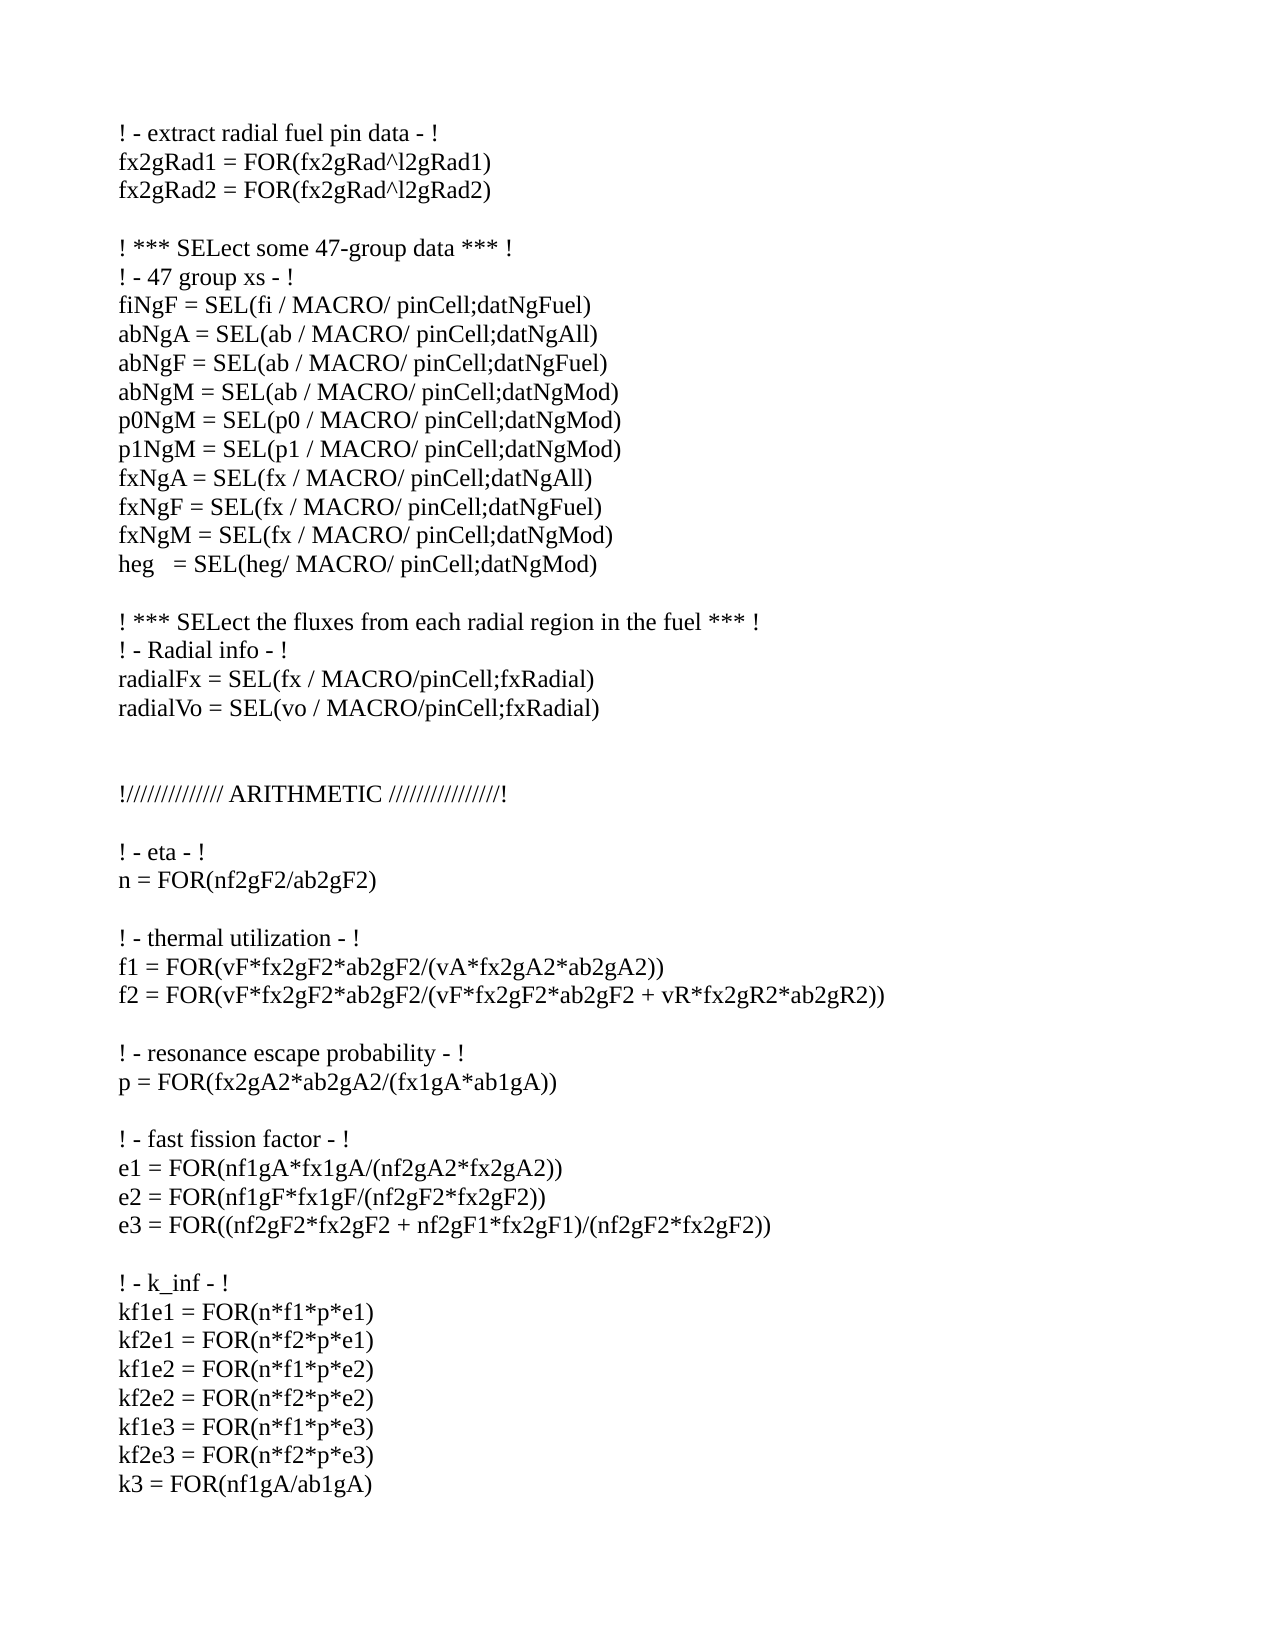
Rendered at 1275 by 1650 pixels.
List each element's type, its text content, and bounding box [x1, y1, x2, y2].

text radialVo = SEL(vo / MACRO/pinCell;fxRadial) [118, 693, 1157, 722]
text ! - fast fission factor - ! [118, 1124, 1157, 1153]
text ! - Radial info - ! [118, 636, 1157, 664]
text f1 = FOR(vF*fx2gF2*ab2gF2/(vA*fx2gA2*ab2gA2)) [118, 952, 1157, 981]
text fx2gRad1 = FOR(fx2gRad^l2gRad1) [118, 147, 1157, 176]
text kf1e3 = FOR(n*f1*p*e3) [118, 1412, 1157, 1441]
text abNgM = SEL(ab / MACRO/ pinCell;datNgMod) [118, 377, 1157, 406]
text kf2e1 = FOR(n*f2*p*e1) [118, 1326, 1157, 1354]
text fx2gRad2 = FOR(fx2gRad^l2gRad2) [118, 176, 1157, 204]
text !////////////// ARITHMETIC ////////////////! [118, 779, 1157, 808]
text radialFx = SEL(fx / MACRO/pinCell;fxRadial) [118, 664, 1157, 693]
text kf2e2 = FOR(n*f2*p*e2) [118, 1383, 1157, 1412]
text abNgF = SEL(ab / MACRO/ pinCell;datNgFuel) [118, 348, 1157, 377]
text e1 = FOR(nf1gA*fx1gA/(nf2gA2*fx2gA2)) [118, 1153, 1157, 1182]
text fxNgF = SEL(fx / MACRO/ pinCell;datNgFuel) [118, 492, 1157, 521]
text fiNgF = SEL(fi / MACRO/ pinCell;datNgFuel) [118, 291, 1157, 319]
text kf1e2 = FOR(n*f1*p*e2) [118, 1354, 1157, 1383]
text fxNgM = SEL(fx / MACRO/ pinCell;datNgMod) [118, 521, 1157, 549]
text ! *** SELect some 47-group data *** ! [118, 233, 1157, 262]
text e3 = FOR((nf2gF2*fx2gF2 + nf2gF1*fx2gF1)/(nf2gF2*fx2gF2)) [118, 1211, 1157, 1239]
text ! - eta - ! [118, 837, 1157, 866]
text e2 = FOR(nf1gF*fx1gF/(nf2gF2*fx2gF2)) [118, 1182, 1157, 1211]
text ! *** SELect the fluxes from each radial region in the fuel *** ! [118, 607, 1157, 636]
text fxNgA = SEL(fx / MACRO/ pinCell;datNgAll) [118, 463, 1157, 492]
text abNgA = SEL(ab / MACRO/ pinCell;datNgAll) [118, 319, 1157, 348]
text p0NgM = SEL(p0 / MACRO/ pinCell;datNgMod) [118, 406, 1157, 434]
text ! - resonance escape probability - ! [118, 1038, 1157, 1067]
text p1NgM = SEL(p1 / MACRO/ pinCell;datNgMod) [118, 434, 1157, 463]
text heg = SEL(heg/ MACRO/ pinCell;datNgMod) [118, 549, 1157, 578]
text kf2e3 = FOR(n*f2*p*e3) [118, 1441, 1157, 1469]
text kf1e1 = FOR(n*f1*p*e1) [118, 1297, 1157, 1326]
text f2 = FOR(vF*fx2gF2*ab2gF2/(vF*fx2gF2*ab2gF2 + vR*fx2gR2*ab2gR2)) [118, 981, 1157, 1009]
text ! - thermal utilization - ! [118, 923, 1157, 952]
text ! - extract radial fuel pin data - ! [118, 118, 1157, 147]
text ! - k_inf - ! [118, 1268, 1157, 1297]
text p = FOR(fx2gA2*ab2gA2/(fx1gA*ab1gA)) [118, 1067, 1157, 1096]
text ! - 47 group xs - ! [118, 262, 1157, 291]
text n = FOR(nf2gF2/ab2gF2) [118, 866, 1157, 894]
text k3 = FOR(nf1gA/ab1gA) [118, 1469, 1157, 1498]
